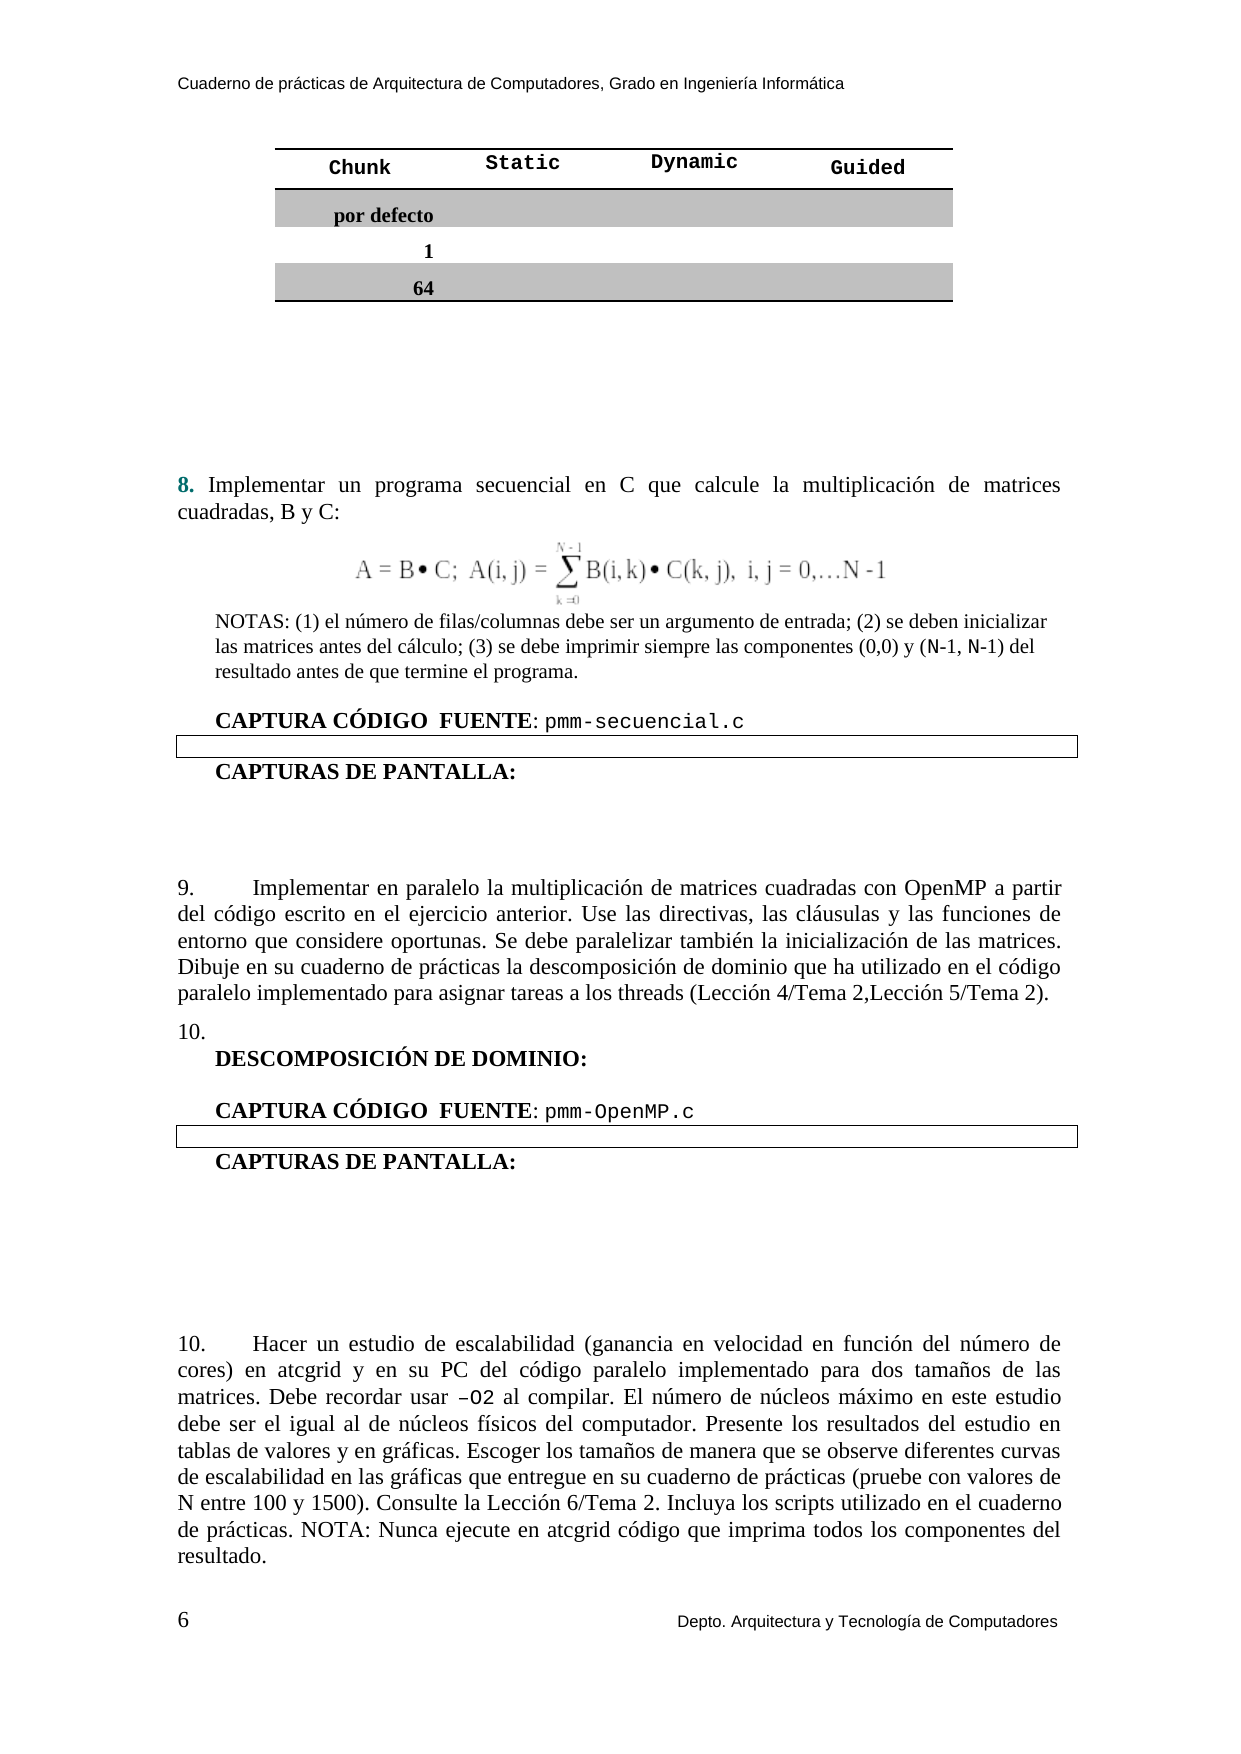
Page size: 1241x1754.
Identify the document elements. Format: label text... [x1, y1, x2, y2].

table_cell [606, 227, 783, 263]
table_header Dynamic [606, 150, 783, 188]
text CAPTURA CÓDIGO FUENTE: pmm-OpenMP.c [215, 1097, 1063, 1125]
table_header Guided [783, 150, 953, 188]
table_cell [606, 190, 783, 227]
list Implementar en paralelo la multiplicación de matrices cuadradas con OpenMP a partir del código escrito en el ejercicio anterior. Use las directivas, las cláusulas y las funciones de entorno que considere oportunas. Se debe paralelizar también la inicialización de las matrices. Dibuje en su cuaderno de prácticas la descomposición de dominio que ha utilizado en el código paralelo implementado para asignar tareas a los threads (Lección 4/Tema 2,Lección 5/Tema 2). [177, 874, 1063, 1006]
text CAPTURAS DE PANTALLA: [215, 1148, 1063, 1174]
list Hacer un estudio de escalabilidad (ganancia en velocidad en función del número de cores) en atcgrid y en su PC del código paralelo implementado para dos tamaños de las matrices. Debe recordar usar –O2 al compilar. El número de núcleos máximo en este estudio debe ser el igual al de núcleos físicos del computador. Presente los resultados del estudio en tablas de valores y en gráficas. Escoger los tamaños de manera que se observe diferentes curvas de escalabilidad en las gráficas que entregue en su cuaderno de prácticas (pruebe con valores de N entre 100 y 1500). Consulte la Lección 6/Tema 2. Incluya los scripts utilizado en el cuaderno de prácticas. NOTA: Nunca ejecute en atcgrid código que imprima todos los componentes del resultado. [177, 1330, 1063, 1568]
table_cell [445, 190, 606, 227]
table_header Chunk [275, 150, 445, 188]
table_cell [445, 263, 606, 300]
table_cell [783, 263, 953, 300]
table_cell 64 [275, 263, 445, 300]
text NOTAS: (1) el número de filas/columnas debe ser un argumento de entrada; (2) se deben inicializar las matrices antes del cálculo; (3) se debe imprimir siempre las componentes (0,0) y (N-1, N-1) del resultado antes de que termine el programa. [215, 609, 1063, 683]
table_header [177, 148, 1034, 328]
table_cell 1 [275, 227, 445, 263]
table_cell [783, 190, 953, 227]
table_cell [606, 263, 783, 300]
text DESCOMPOSICIÓN DE DOMINIO: [215, 1044, 1063, 1071]
list 8. Implementar un programa secuencial en C que calcule la multiplicación de matrices cuadradas, B y C: [177, 471, 1063, 524]
text CAPTURAS DE PANTALLA: [215, 758, 1063, 785]
table_cell por defecto [275, 190, 445, 227]
table_cell [783, 227, 953, 263]
text CAPTURA CÓDIGO FUENTE: pmm-secuencial.c [215, 707, 1063, 735]
table_header Static [445, 150, 606, 188]
table_header [177, 1126, 1077, 1147]
table_header [177, 736, 1077, 757]
table_cell [445, 227, 606, 263]
